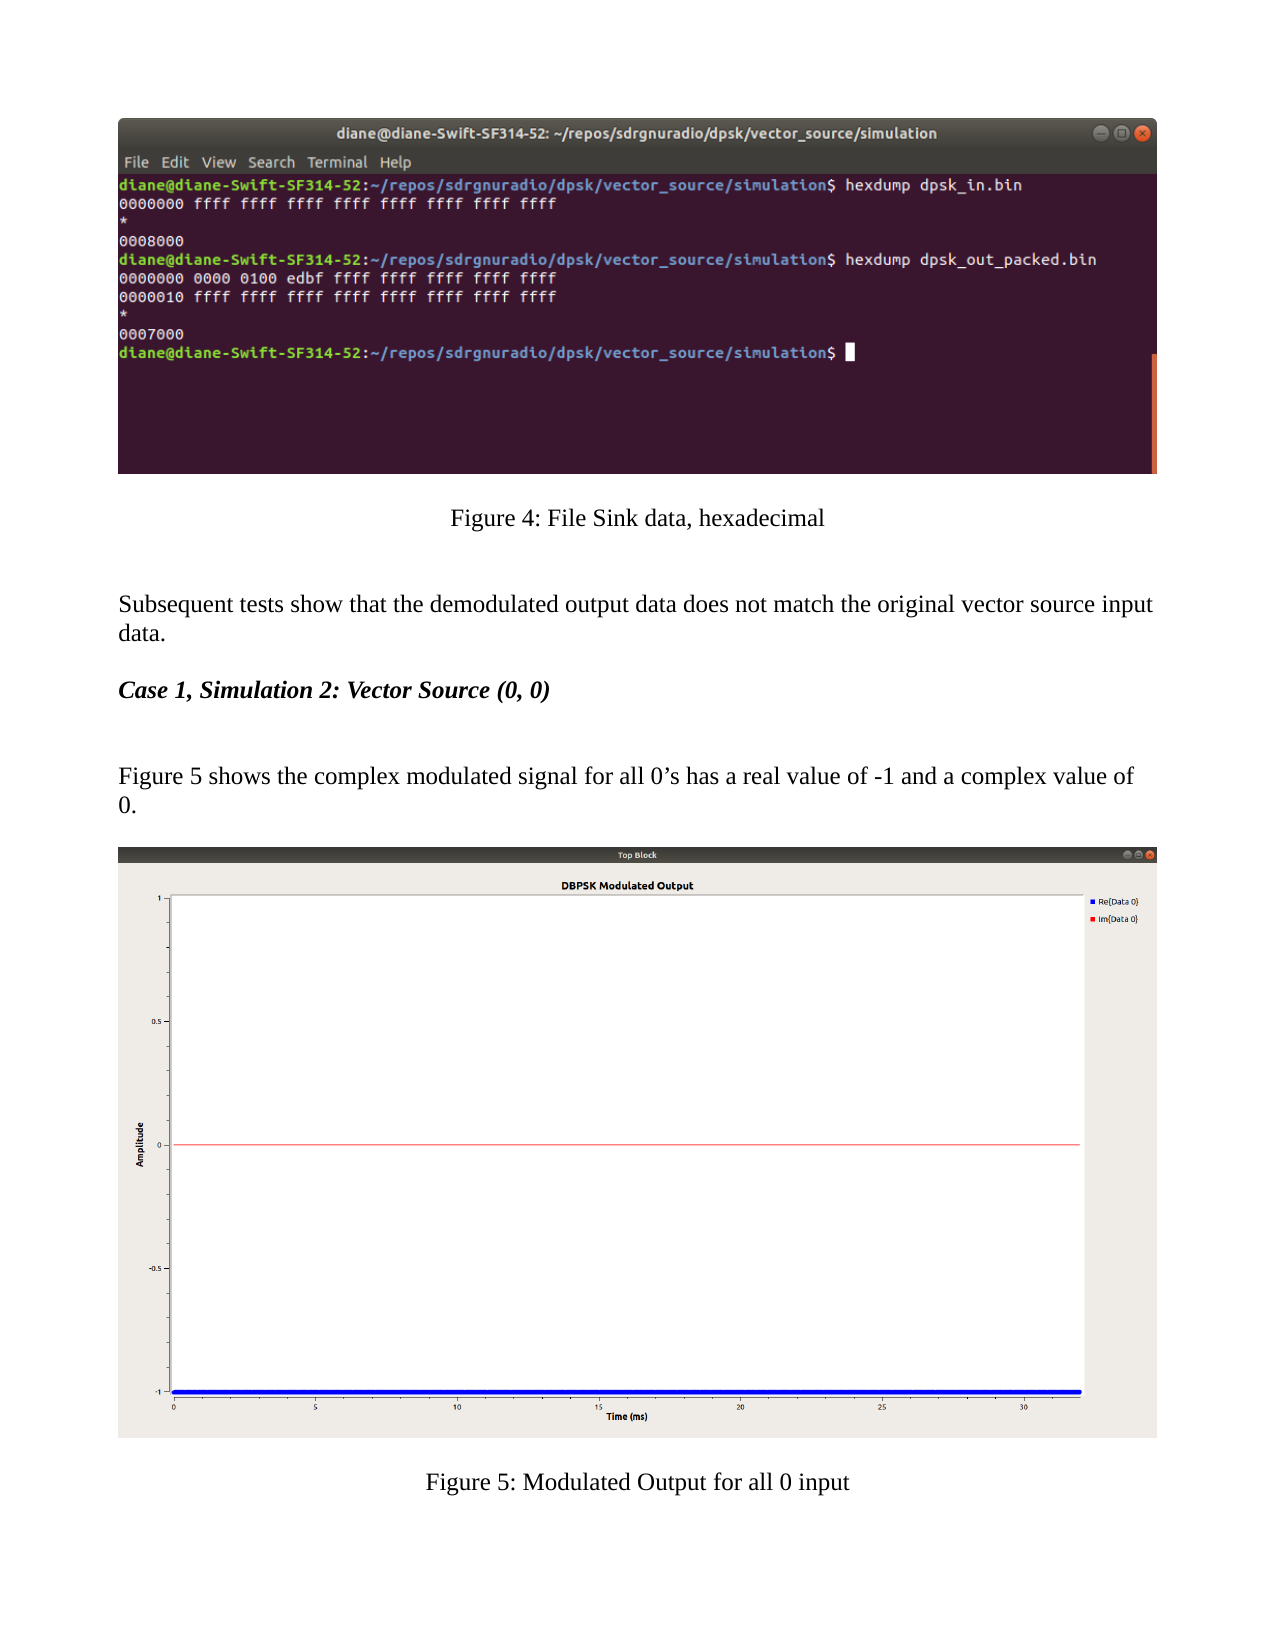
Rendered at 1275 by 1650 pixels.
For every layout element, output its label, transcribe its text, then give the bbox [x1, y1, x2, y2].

text Case 1, Simulation 2: Vector Source (0, 0) [118, 675, 1157, 704]
picture [118, 847, 1157, 1438]
text Subsequent tests show that the demodulated output data does not match the original vector source input data. [118, 589, 1157, 646]
text Figure 4: File Sink data, hexadecimal [118, 503, 1157, 531]
picture [118, 118, 1157, 474]
text Figure 5 shows the complex modulated signal for all 0’s has a real value of -1 and a complex value of 0. [118, 761, 1157, 819]
text Figure 5: Modulated Output for all 0 input [118, 1467, 1157, 1495]
